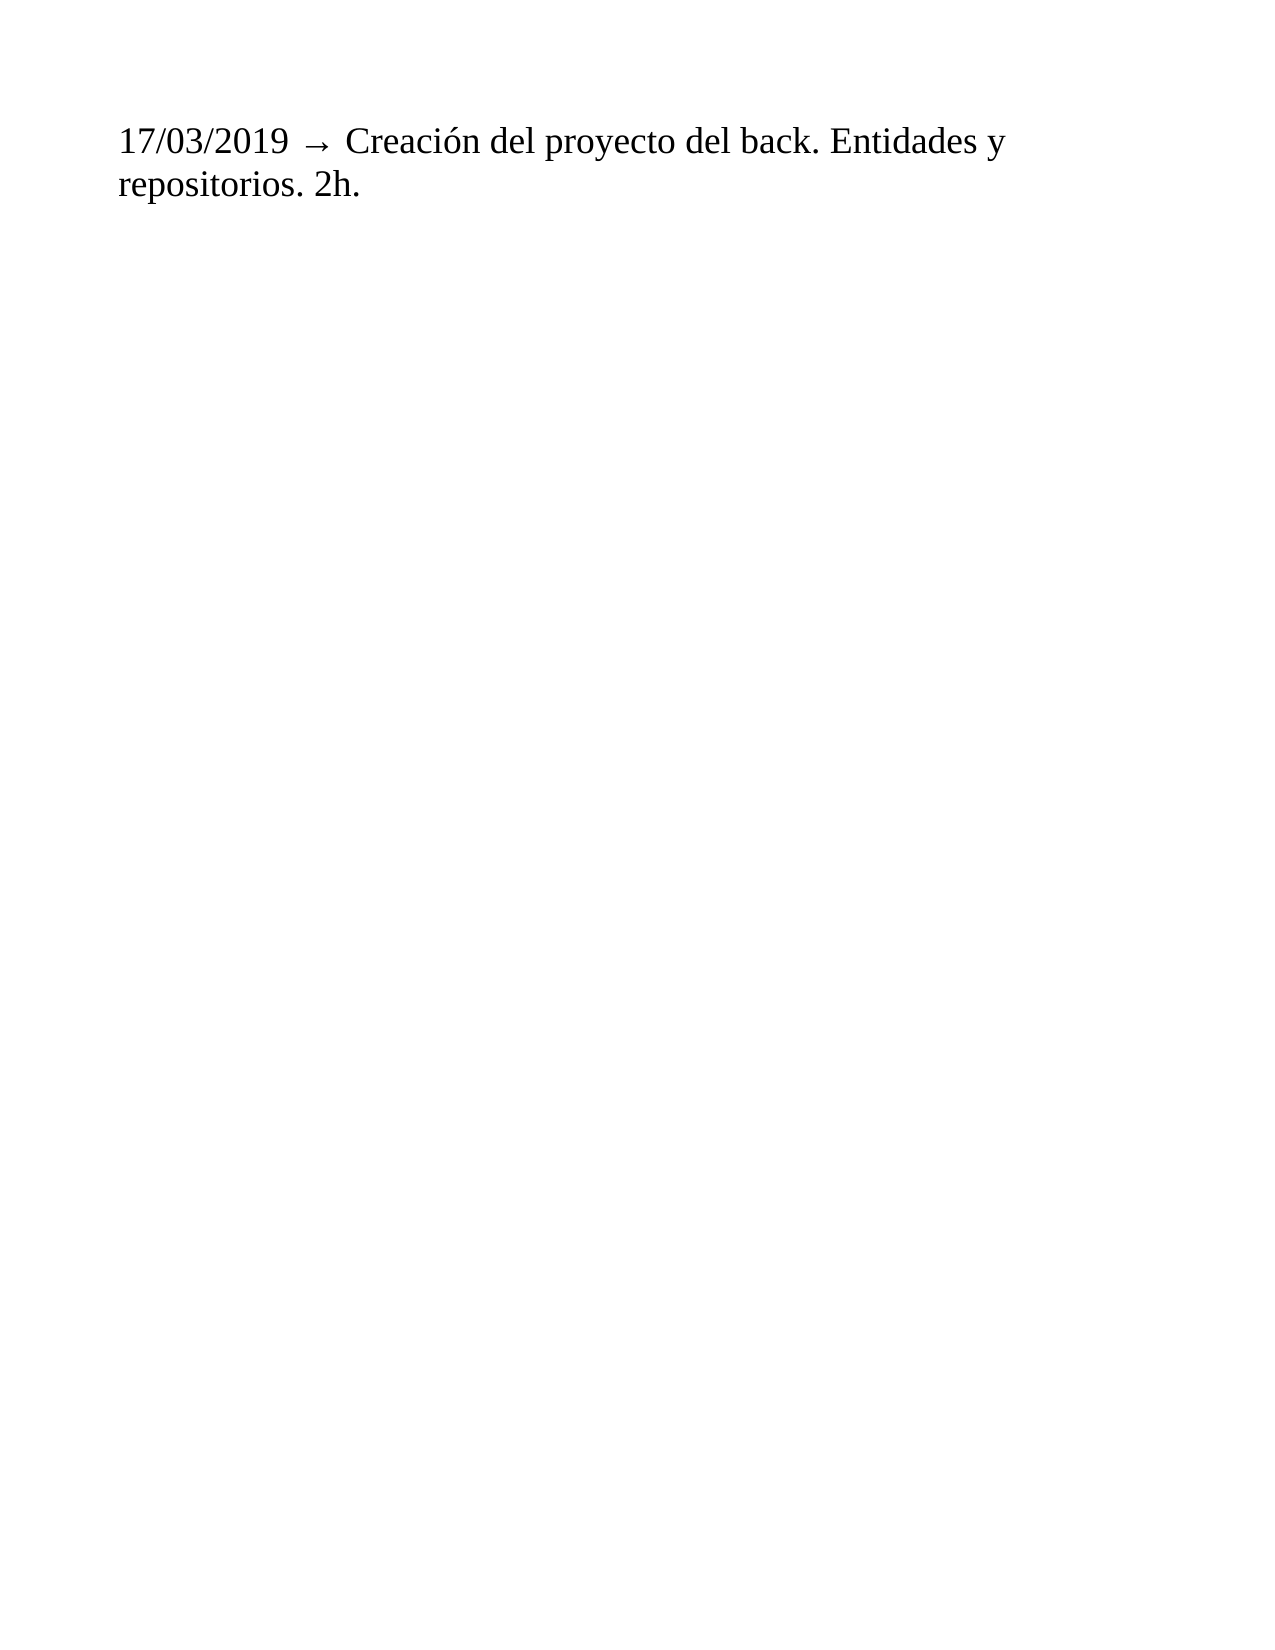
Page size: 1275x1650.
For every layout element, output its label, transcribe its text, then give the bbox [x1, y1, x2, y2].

text 17/03/2019 → Creación del proyecto del back. Entidades y repositorios. 2h. [118, 118, 1157, 204]
